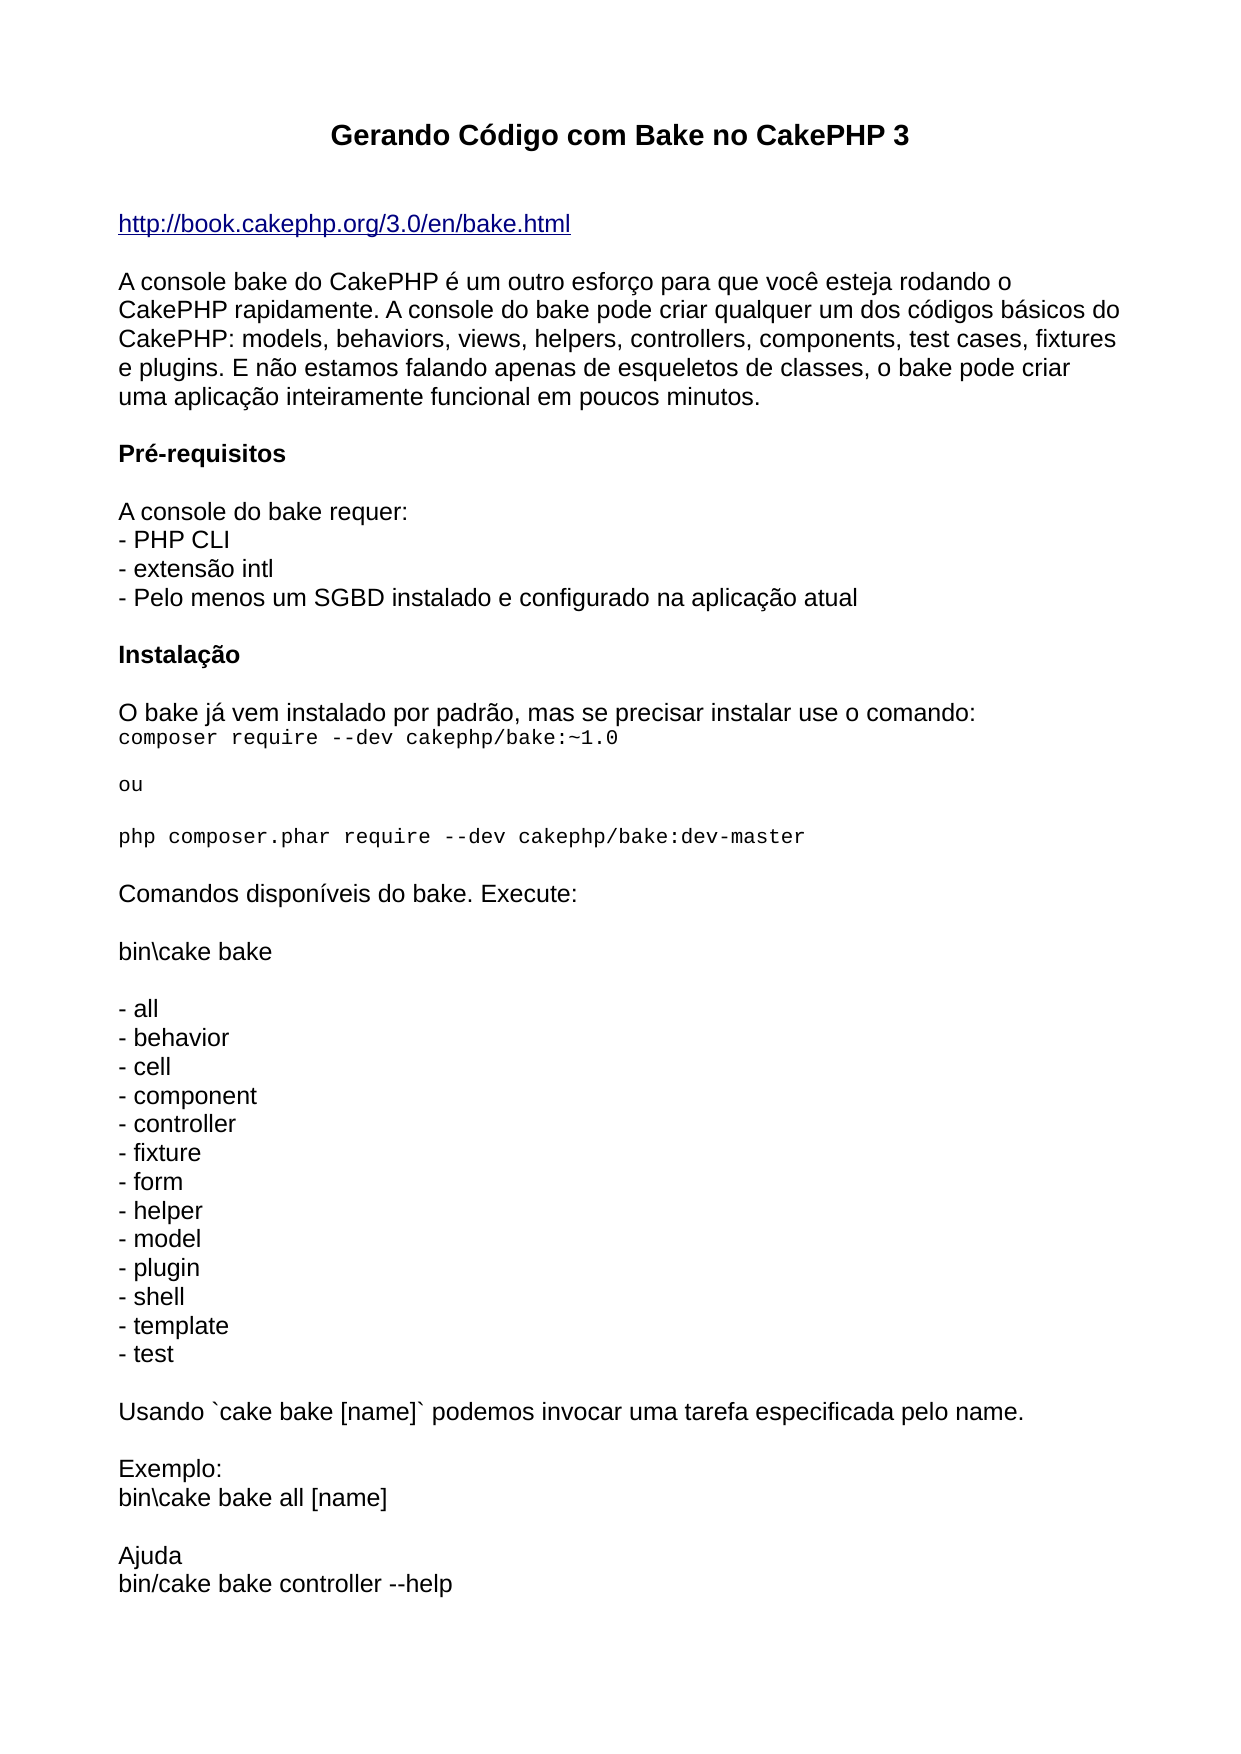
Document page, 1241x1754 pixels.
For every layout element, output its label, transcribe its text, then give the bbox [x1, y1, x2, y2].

text - extensão intl [118, 554, 1122, 583]
text - test [118, 1339, 1122, 1368]
text Usando `cake bake [name]` podemos invocar uma tarefa especificada pelo name. [118, 1397, 1122, 1426]
text - fixture [118, 1138, 1122, 1167]
text php composer.phar require --dev cakephp/bake:dev-master [118, 826, 1122, 850]
text - helper [118, 1196, 1122, 1224]
text O bake já vem instalado por padrão, mas se precisar instalar use o comando: [118, 698, 1122, 727]
text - controller [118, 1109, 1122, 1138]
text Comandos disponíveis do bake. Execute: [118, 879, 1122, 908]
text - shell [118, 1282, 1122, 1311]
text - plugin [118, 1253, 1122, 1282]
text Instalação [118, 640, 1122, 669]
text Exemplo: [118, 1454, 1122, 1483]
text - all [118, 994, 1122, 1023]
text A console do bake requer: [118, 497, 1122, 525]
text bin\cake bake [118, 937, 1122, 966]
text bin/cake bake controller --help [118, 1569, 1122, 1598]
text - form [118, 1167, 1122, 1196]
text - component [118, 1081, 1122, 1109]
text - template [118, 1311, 1122, 1339]
text - model [118, 1224, 1122, 1253]
text - Pelo menos um SGBD instalado e configurado na aplicação atual [118, 583, 1122, 612]
text A console bake do CakePHP é um outro esforço para que você esteja rodando o CakePHP rapidamente. A console do bake pode criar qualquer um dos códigos básicos do CakePHP: models, behaviors, views, helpers, controllers, components, test cases, fixtures e plugins. E não estamos falando apenas de esqueletos de classes, o bake pode criar uma aplicação inteiramente funcional em poucos minutos. [118, 267, 1122, 410]
text Pré-requisitos [118, 439, 1122, 468]
text ou [118, 774, 1122, 798]
text bin\cake bake all [name] [118, 1483, 1122, 1512]
text Gerando Código com Bake no CakePHP 3 [118, 118, 1122, 152]
text - cell [118, 1052, 1122, 1081]
text composer require --dev cakephp/bake:~1.0 [118, 727, 1122, 750]
text http://book.cakephp.org/3.0/en/bake.html [118, 209, 1122, 238]
text - behavior [118, 1023, 1122, 1052]
text Ajuda [118, 1541, 1122, 1569]
text - PHP CLI [118, 525, 1122, 554]
